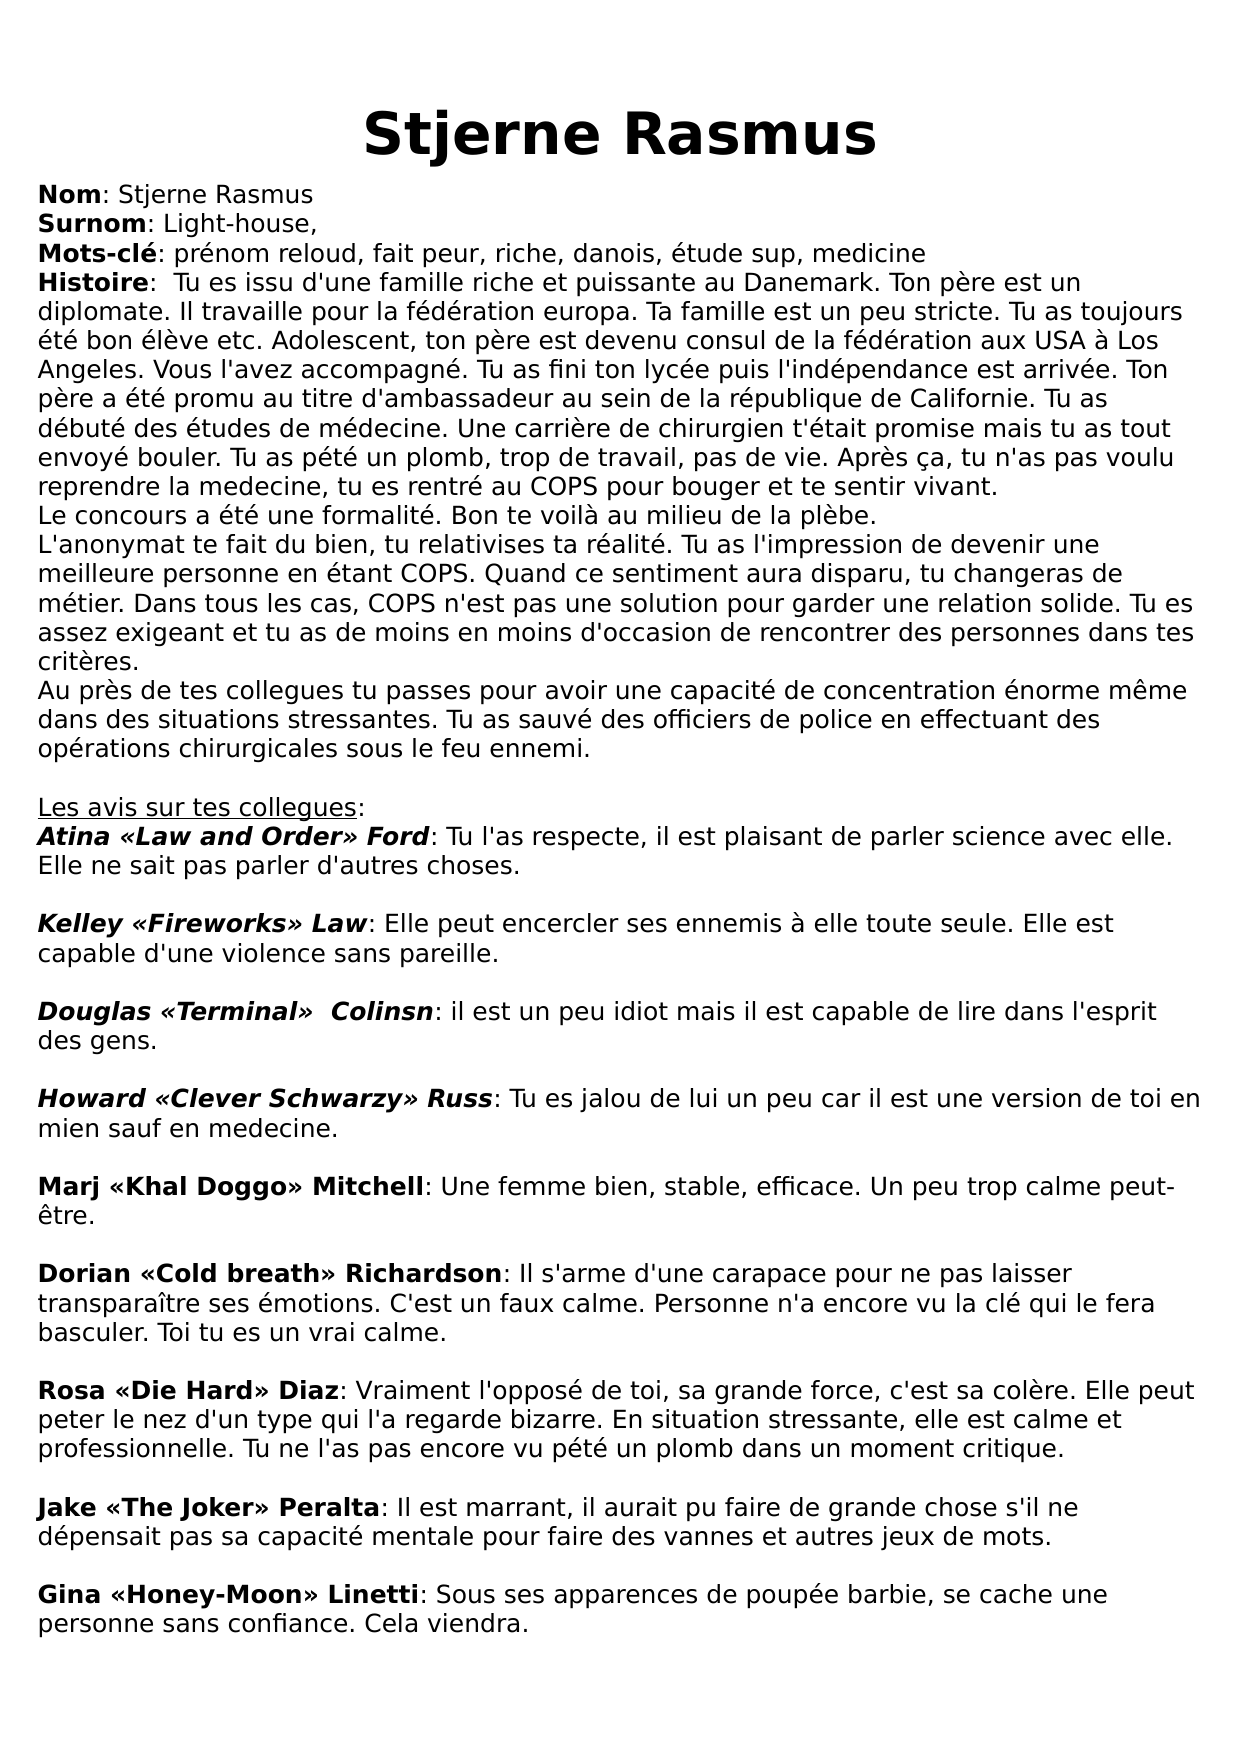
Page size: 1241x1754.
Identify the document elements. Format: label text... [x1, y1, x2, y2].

text Le concours a été une formalité. Bon te voilà au milieu de la plèbe. [37, 501, 1203, 530]
text Nom: Stjerne Rasmus [37, 180, 1203, 209]
text Kelley «Fireworks» Law: Elle peut encercler ses ennemis à elle toute seule. Elle est capable d'une violence sans pareille. [37, 909, 1203, 968]
text Histoire: Tu es issu d'une famille riche et puissante au Danemark. Ton père est un diplomate. Il travaille pour la fédération europa. Ta famille est un peu stricte. Tu as toujours été bon élève etc. Adolescent, ton père est devenu consul de la fédération aux USA à Los Angeles. Vous l'avez accompagné. Tu as fini ton lycée puis l'indépendance est arrivée. Ton père a été promu au titre d'ambassadeur au sein de la république de Californie. Tu as débuté des études de médecine. Une carrière de chirurgien t'était promise mais tu as tout envoyé bouler. Tu as pété un plomb, trop de travail, pas de vie. Après ça, tu n'as pas voulu reprendre la medecine, tu es rentré au COPS pour bouger et te sentir vivant. [37, 268, 1203, 501]
text Surnom: Light-house, Mots-clé: prénom reloud, fait peur, riche, danois, étude sup, medicine [37, 209, 1203, 268]
text Au près de tes collegues tu passes pour avoir une capacité de concentration énorme même dans des situations stressantes. Tu as sauvé des officiers de police en effectuant des opérations chirurgicales sous le feu ennemi. [37, 676, 1203, 764]
title Stjerne Rasmus [37, 100, 1203, 168]
text Atina «Law and Order» Ford: Tu l'as respecte, il est plaisant de parler science avec elle. Elle ne sait pas parler d'autres choses. [37, 822, 1203, 880]
text Douglas «Terminal» Colinsn: il est un peu idiot mais il est capable de lire dans l'esprit des gens. [37, 997, 1203, 1055]
text Rosa «Die Hard» Diaz: Vraiment l'opposé de toi, sa grande force, c'est sa colère. Elle peut peter le nez d'un type qui l'a regarde bizarre. En situation stressante, elle est calme et professionnelle. Tu ne l'as pas encore vu pété un plomb dans un moment critique. [37, 1376, 1203, 1464]
text Jake «The Joker» Peralta: Il est marrant, il aurait pu faire de grande chose s'il ne dépensait pas sa capacité mentale pour faire des vannes et autres jeux de mots. [37, 1493, 1203, 1551]
text Howard «Clever Schwarzy» Russ: Tu es jalou de lui un peu car il est une version de toi en mien sauf en medecine. [37, 1084, 1203, 1143]
text Marj «Khal Doggo» Mitchell: Une femme bien, stable, efficace. Un peu trop calme peut-être. [37, 1172, 1203, 1230]
text Dorian «Cold breath» Richardson: Il s'arme d'une carapace pour ne pas laisser transparaître ses émotions. C'est un faux calme. Personne n'a encore vu la clé qui le fera basculer. Toi tu es un vrai calme. [37, 1259, 1203, 1347]
text Les avis sur tes collegues: [37, 764, 1203, 822]
text L'anonymat te fait du bien, tu relativises ta réalité. Tu as l'impression de devenir une meilleure personne en étant COPS. Quand ce sentiment aura disparu, tu changeras de métier. Dans tous les cas, COPS n'est pas une solution pour garder une relation solide. Tu es assez exigeant et tu as de moins en moins d'occasion de rencontrer des personnes dans tes critères. [37, 530, 1203, 676]
text Gina «Honey-Moon» Linetti: Sous ses apparences de poupée barbie, se cache une personne sans confiance. Cela viendra. [37, 1580, 1203, 1639]
